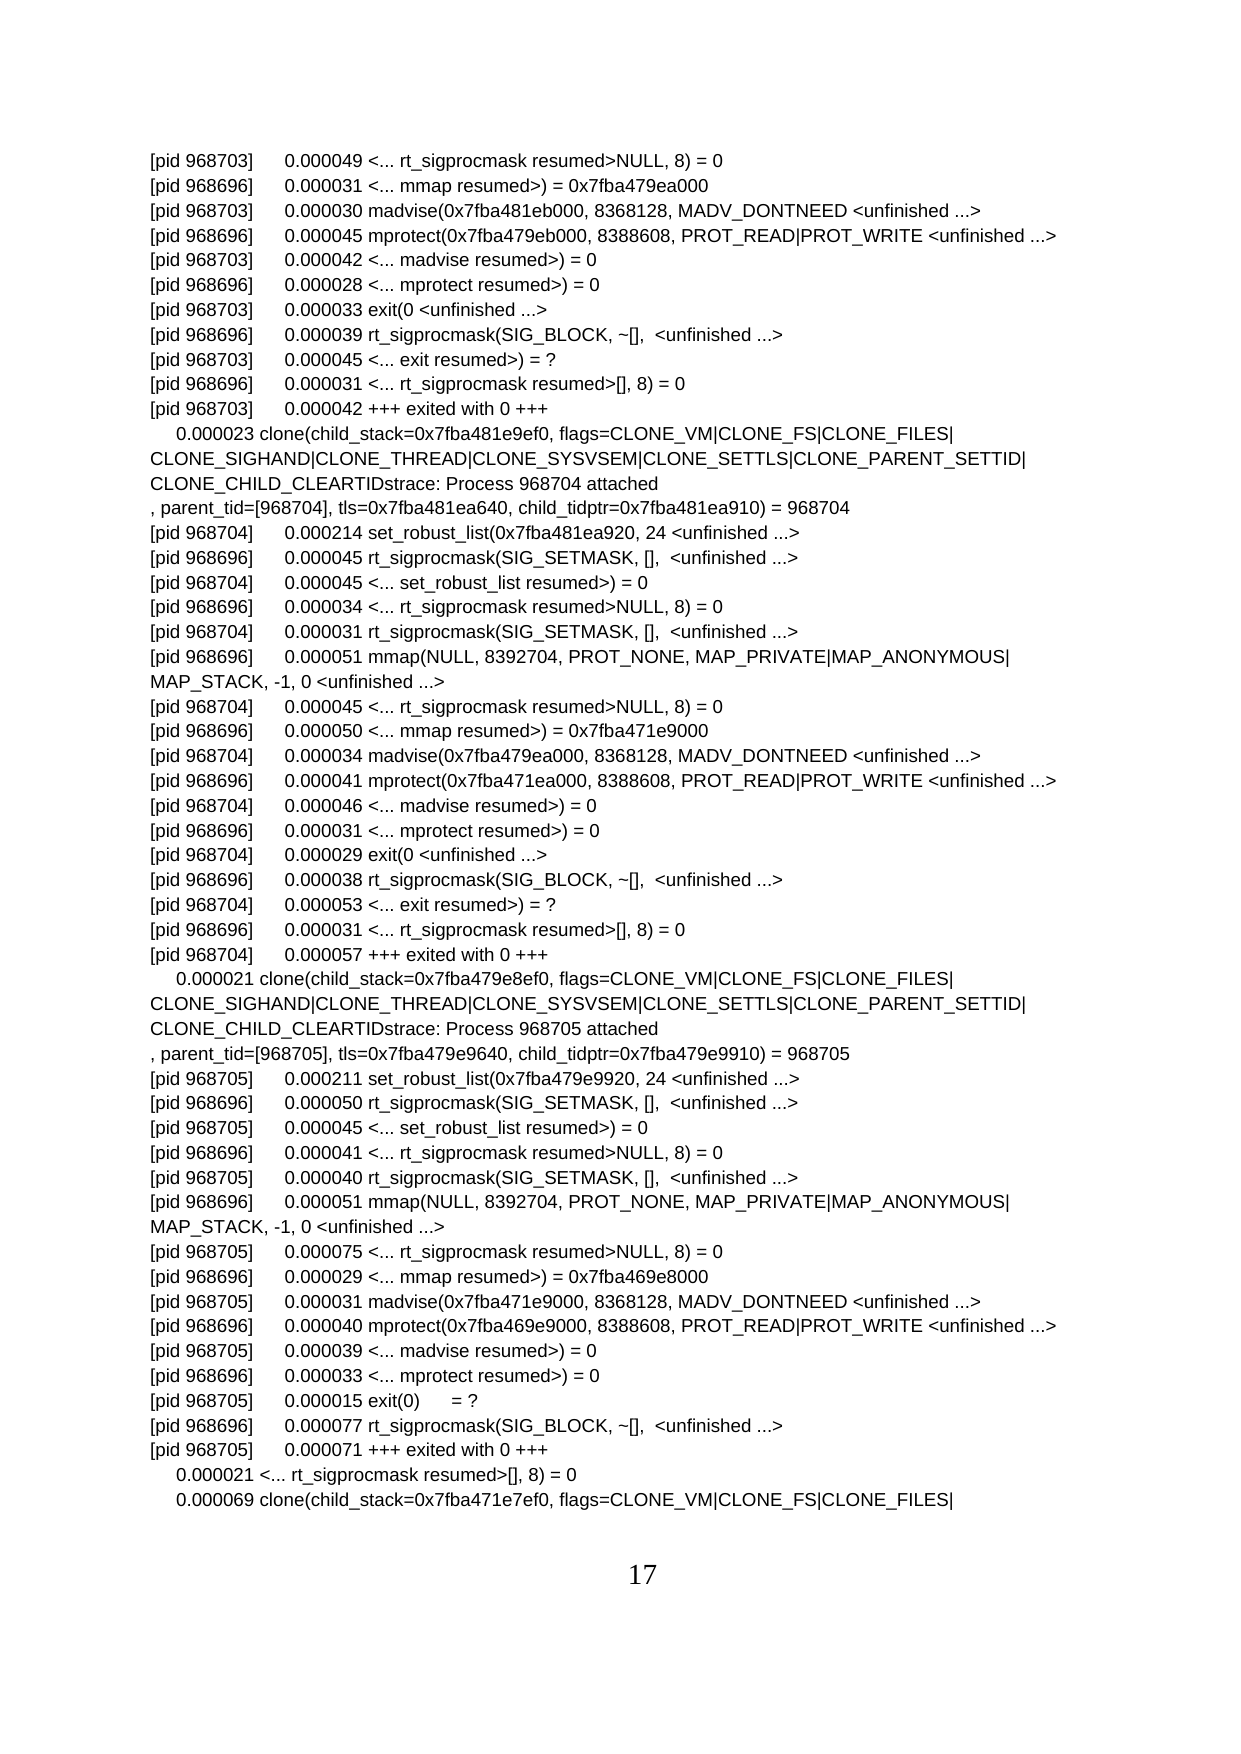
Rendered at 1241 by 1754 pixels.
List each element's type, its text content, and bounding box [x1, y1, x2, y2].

text 0.000021 <... rt_sigprocmask resumed>[], 8) = 0 [150, 1464, 1091, 1486]
text [pid 968696] 0.000031 <... mmap resumed>) = 0x7fba479ea000 [150, 175, 1091, 196]
text [pid 968704] 0.000214 set_robust_list(0x7fba481ea920, 24 <unfinished ...> [150, 522, 1091, 543]
text [pid 968696] 0.000031 <... rt_sigprocmask resumed>[], 8) = 0 [150, 918, 1091, 940]
text [pid 968696] 0.000051 mmap(NULL, 8392704, PROT_NONE, MAP_PRIVATE|MAP_ANONYMOUS|MAP_STACK, -1, 0 <unfinished ...> [150, 1191, 1091, 1238]
text [pid 968696] 0.000041 mprotect(0x7fba471ea000, 8388608, PROT_READ|PROT_WRITE <unfinished ...> [150, 770, 1091, 791]
text [pid 968696] 0.000031 <... rt_sigprocmask resumed>[], 8) = 0 [150, 373, 1091, 395]
text [pid 968705] 0.000040 rt_sigprocmask(SIG_SETMASK, [], <unfinished ...> [150, 1166, 1091, 1188]
text , parent_tid=[968705], tls=0x7fba479e9640, child_tidptr=0x7fba479e9910) = 968705 [150, 1042, 1091, 1064]
text [pid 968696] 0.000041 <... rt_sigprocmask resumed>NULL, 8) = 0 [150, 1142, 1091, 1163]
text [pid 968704] 0.000046 <... madvise resumed>) = 0 [150, 794, 1091, 816]
text [pid 968696] 0.000038 rt_sigprocmask(SIG_BLOCK, ~[], <unfinished ...> [150, 869, 1091, 891]
text [pid 968696] 0.000050 <... mmap resumed>) = 0x7fba471e9000 [150, 720, 1091, 742]
text [pid 968696] 0.000045 rt_sigprocmask(SIG_SETMASK, [], <unfinished ...> [150, 547, 1091, 568]
text [pid 968696] 0.000028 <... mprotect resumed>) = 0 [150, 274, 1091, 296]
text [pid 968705] 0.000031 madvise(0x7fba471e9000, 8368128, MADV_DONTNEED <unfinished ...> [150, 1290, 1091, 1312]
text [pid 968704] 0.000045 <... set_robust_list resumed>) = 0 [150, 571, 1091, 593]
text [pid 968704] 0.000045 <... rt_sigprocmask resumed>NULL, 8) = 0 [150, 695, 1091, 717]
text [pid 968696] 0.000031 <... mprotect resumed>) = 0 [150, 819, 1091, 841]
text 0.000021 clone(child_stack=0x7fba479e8ef0, flags=CLONE_VM|CLONE_FS|CLONE_FILES|CLONE_SIGHAND|CLONE_THREAD|CLONE_SYSVSEM|CLONE_SETTLS|CLONE_PARENT_SETTID|CLONE_CHILD_CLEARTIDstrace: Process 968705 attached [150, 968, 1091, 1039]
text [pid 968696] 0.000033 <... mprotect resumed>) = 0 [150, 1365, 1091, 1386]
text [pid 968703] 0.000030 madvise(0x7fba481eb000, 8368128, MADV_DONTNEED <unfinished ...> [150, 199, 1091, 221]
text [pid 968696] 0.000077 rt_sigprocmask(SIG_BLOCK, ~[], <unfinished ...> [150, 1414, 1091, 1436]
text , parent_tid=[968704], tls=0x7fba481ea640, child_tidptr=0x7fba481ea910) = 968704 [150, 497, 1091, 519]
text [pid 968703] 0.000033 exit(0 <unfinished ...> [150, 299, 1091, 320]
text [pid 968704] 0.000053 <... exit resumed>) = ? [150, 894, 1091, 915]
text [pid 968696] 0.000045 mprotect(0x7fba479eb000, 8388608, PROT_READ|PROT_WRITE <unfinished ...> [150, 224, 1091, 246]
text [pid 968704] 0.000031 rt_sigprocmask(SIG_SETMASK, [], <unfinished ...> [150, 621, 1091, 643]
text [pid 968703] 0.000042 +++ exited with 0 +++ [150, 398, 1091, 419]
text [pid 968704] 0.000057 +++ exited with 0 +++ [150, 943, 1091, 965]
text [pid 968704] 0.000029 exit(0 <unfinished ...> [150, 844, 1091, 866]
text [pid 968703] 0.000045 <... exit resumed>) = ? [150, 348, 1091, 370]
text 0.000023 clone(child_stack=0x7fba481e9ef0, flags=CLONE_VM|CLONE_FS|CLONE_FILES|CLONE_SIGHAND|CLONE_THREAD|CLONE_SYSVSEM|CLONE_SETTLS|CLONE_PARENT_SETTID|CLONE_CHILD_CLEARTIDstrace: Process 968704 attached [150, 423, 1091, 494]
text [pid 968696] 0.000040 mprotect(0x7fba469e9000, 8388608, PROT_READ|PROT_WRITE <unfinished ...> [150, 1315, 1091, 1337]
text [pid 968705] 0.000039 <... madvise resumed>) = 0 [150, 1340, 1091, 1362]
text [pid 968703] 0.000042 <... madvise resumed>) = 0 [150, 249, 1091, 271]
text [pid 968705] 0.000045 <... set_robust_list resumed>) = 0 [150, 1117, 1091, 1138]
text [pid 968696] 0.000039 rt_sigprocmask(SIG_BLOCK, ~[], <unfinished ...> [150, 323, 1091, 345]
text [pid 968705] 0.000015 exit(0) = ? [150, 1389, 1091, 1411]
text [pid 968705] 0.000071 +++ exited with 0 +++ [150, 1439, 1091, 1461]
text [pid 968703] 0.000049 <... rt_sigprocmask resumed>NULL, 8) = 0 [150, 150, 1091, 172]
text [pid 968705] 0.000075 <... rt_sigprocmask resumed>NULL, 8) = 0 [150, 1241, 1091, 1262]
text [pid 968696] 0.000034 <... rt_sigprocmask resumed>NULL, 8) = 0 [150, 596, 1091, 618]
text [pid 968705] 0.000211 set_robust_list(0x7fba479e9920, 24 <unfinished ...> [150, 1067, 1091, 1089]
text [pid 968696] 0.000029 <... mmap resumed>) = 0x7fba469e8000 [150, 1266, 1091, 1287]
text 0.000069 clone(child_stack=0x7fba471e7ef0, flags=CLONE_VM|CLONE_FS|CLONE_FILES| [150, 1489, 1091, 1510]
text [pid 968696] 0.000050 rt_sigprocmask(SIG_SETMASK, [], <unfinished ...> [150, 1092, 1091, 1114]
text [pid 968696] 0.000051 mmap(NULL, 8392704, PROT_NONE, MAP_PRIVATE|MAP_ANONYMOUS|MAP_STACK, -1, 0 <unfinished ...> [150, 646, 1091, 692]
text [pid 968704] 0.000034 madvise(0x7fba479ea000, 8368128, MADV_DONTNEED <unfinished ...> [150, 745, 1091, 767]
